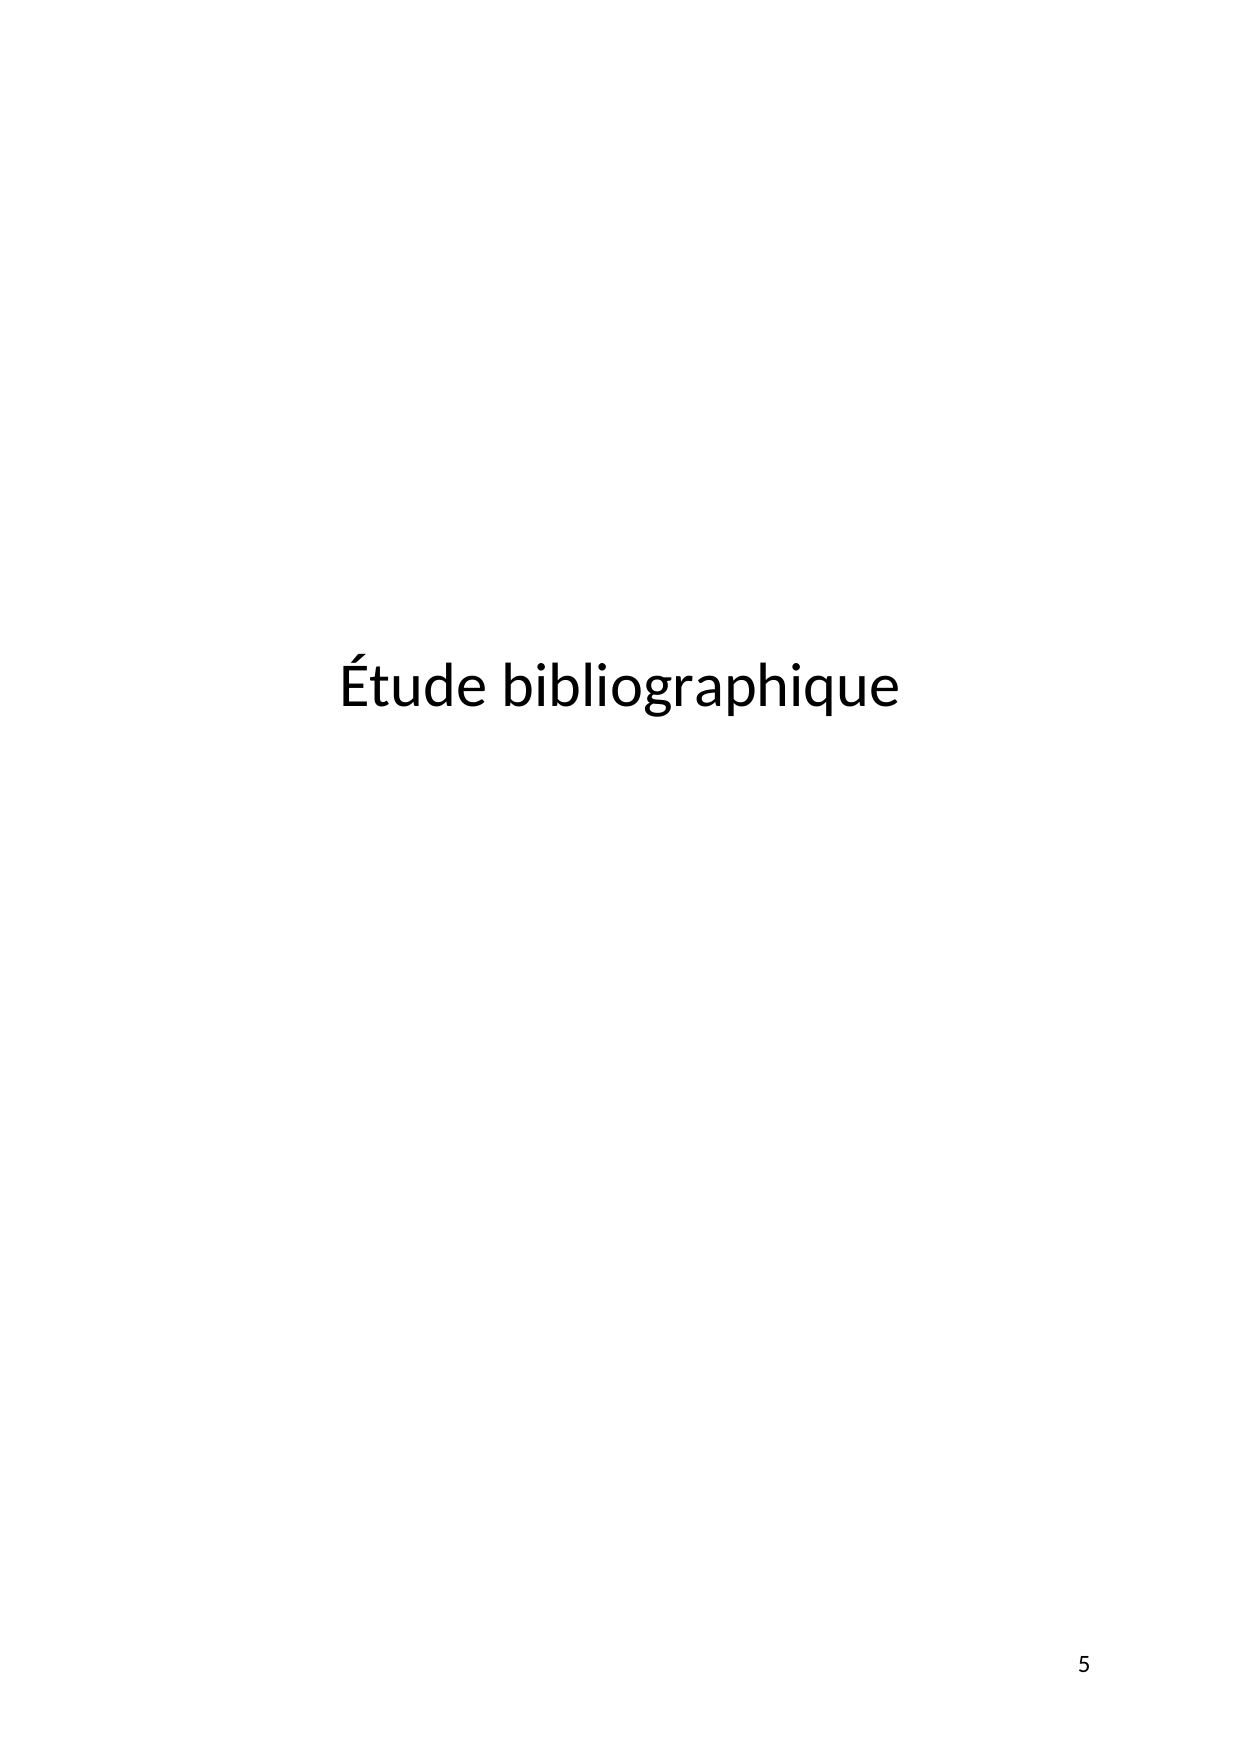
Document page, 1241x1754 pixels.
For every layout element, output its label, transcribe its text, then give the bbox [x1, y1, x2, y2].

title Étude bibliographique [150, 646, 1090, 722]
